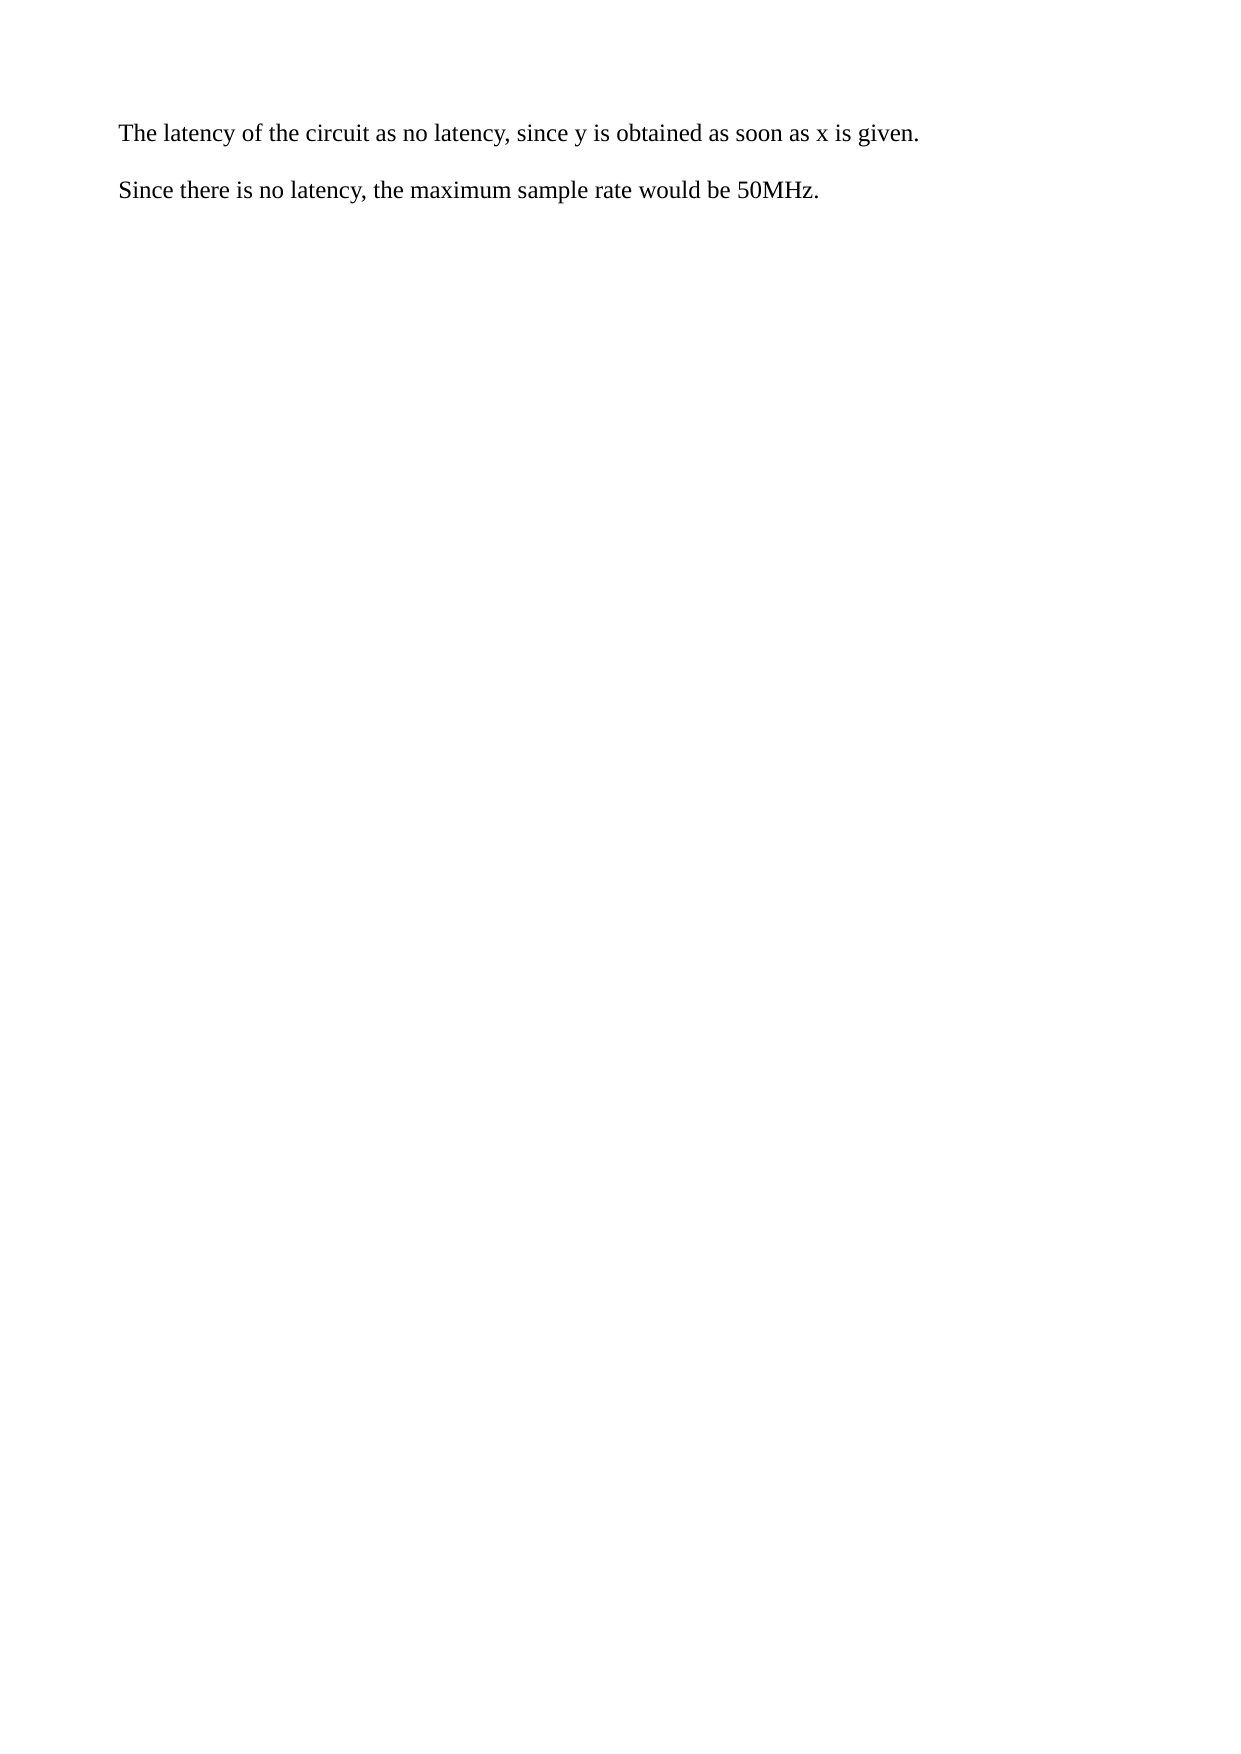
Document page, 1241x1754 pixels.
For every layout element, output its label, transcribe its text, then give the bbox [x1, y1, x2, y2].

text The latency of the circuit as no latency, since y is obtained as soon as x is given. [118, 118, 1122, 147]
text Since there is no latency, the maximum sample rate would be 50MHz. [118, 176, 1122, 204]
